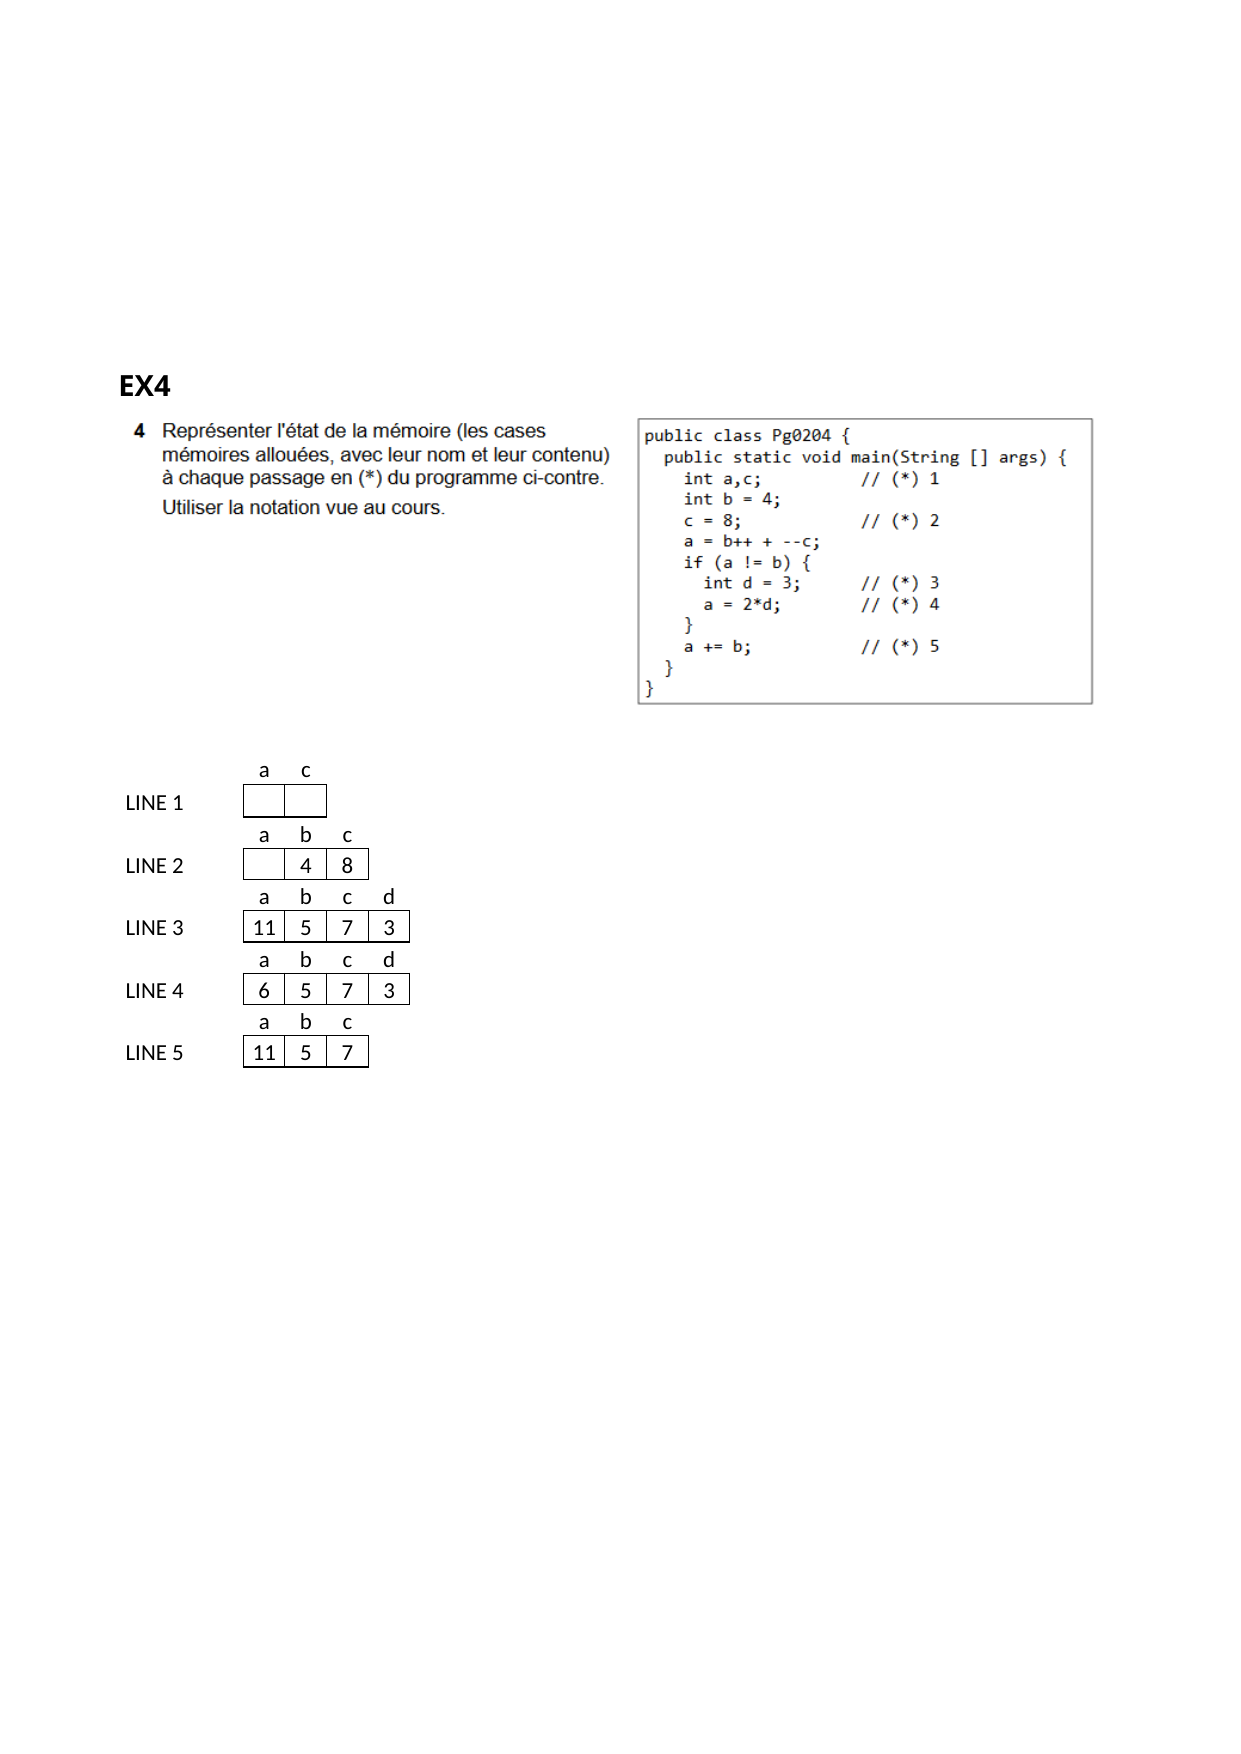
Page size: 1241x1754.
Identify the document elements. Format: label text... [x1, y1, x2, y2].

table_cell 8 [327, 849, 368, 879]
table_cell 5 [285, 1036, 326, 1066]
table_cell [244, 849, 284, 879]
table_cell [327, 784, 368, 816]
table_cell c [326, 880, 368, 910]
table_header [118, 753, 243, 784]
table_cell 11 [244, 1036, 284, 1066]
table_cell LINE 2 [118, 848, 243, 879]
table_cell c [326, 943, 368, 973]
table_cell b [285, 880, 326, 910]
table_cell LINE 1 [118, 784, 243, 816]
table_cell 3 [369, 974, 409, 1004]
table_cell LINE 4 [118, 973, 243, 1004]
table_cell 11 [244, 911, 284, 941]
table_cell 7 [327, 1036, 368, 1066]
table_cell 6 [244, 974, 284, 1004]
table_cell 3 [369, 911, 409, 941]
table_cell a [243, 943, 285, 973]
table_cell LINE 5 [118, 1035, 243, 1066]
table_cell b [285, 818, 326, 848]
table_cell b [285, 1005, 326, 1035]
table_cell a [243, 1005, 285, 1035]
table_cell [285, 785, 326, 816]
table_cell 7 [327, 974, 368, 1004]
table_cell [369, 848, 410, 879]
table_cell 4 [285, 849, 326, 879]
table_cell [368, 784, 410, 816]
table_cell 7 [327, 911, 368, 941]
table_cell [118, 1004, 243, 1035]
subtitle EX4 [118, 365, 1122, 404]
table_cell a [243, 880, 285, 910]
table_cell c [326, 1005, 368, 1035]
table_cell [118, 941, 243, 973]
table_cell d [368, 943, 410, 973]
table_cell [118, 816, 243, 848]
table_header c [285, 753, 326, 784]
table_cell [118, 879, 243, 910]
table_cell [368, 816, 410, 848]
table_cell 5 [285, 974, 326, 1004]
table_header a [243, 753, 285, 784]
table_cell a [243, 818, 285, 848]
table_cell c [326, 816, 368, 848]
table_cell d [368, 879, 410, 910]
table_cell [244, 785, 284, 816]
table_cell 5 [285, 911, 326, 941]
table_cell [368, 1005, 410, 1035]
table_cell LINE 3 [118, 910, 243, 941]
table_header [326, 753, 368, 784]
table_header [368, 753, 410, 784]
table_cell b [285, 943, 326, 973]
table_cell [369, 1035, 410, 1066]
